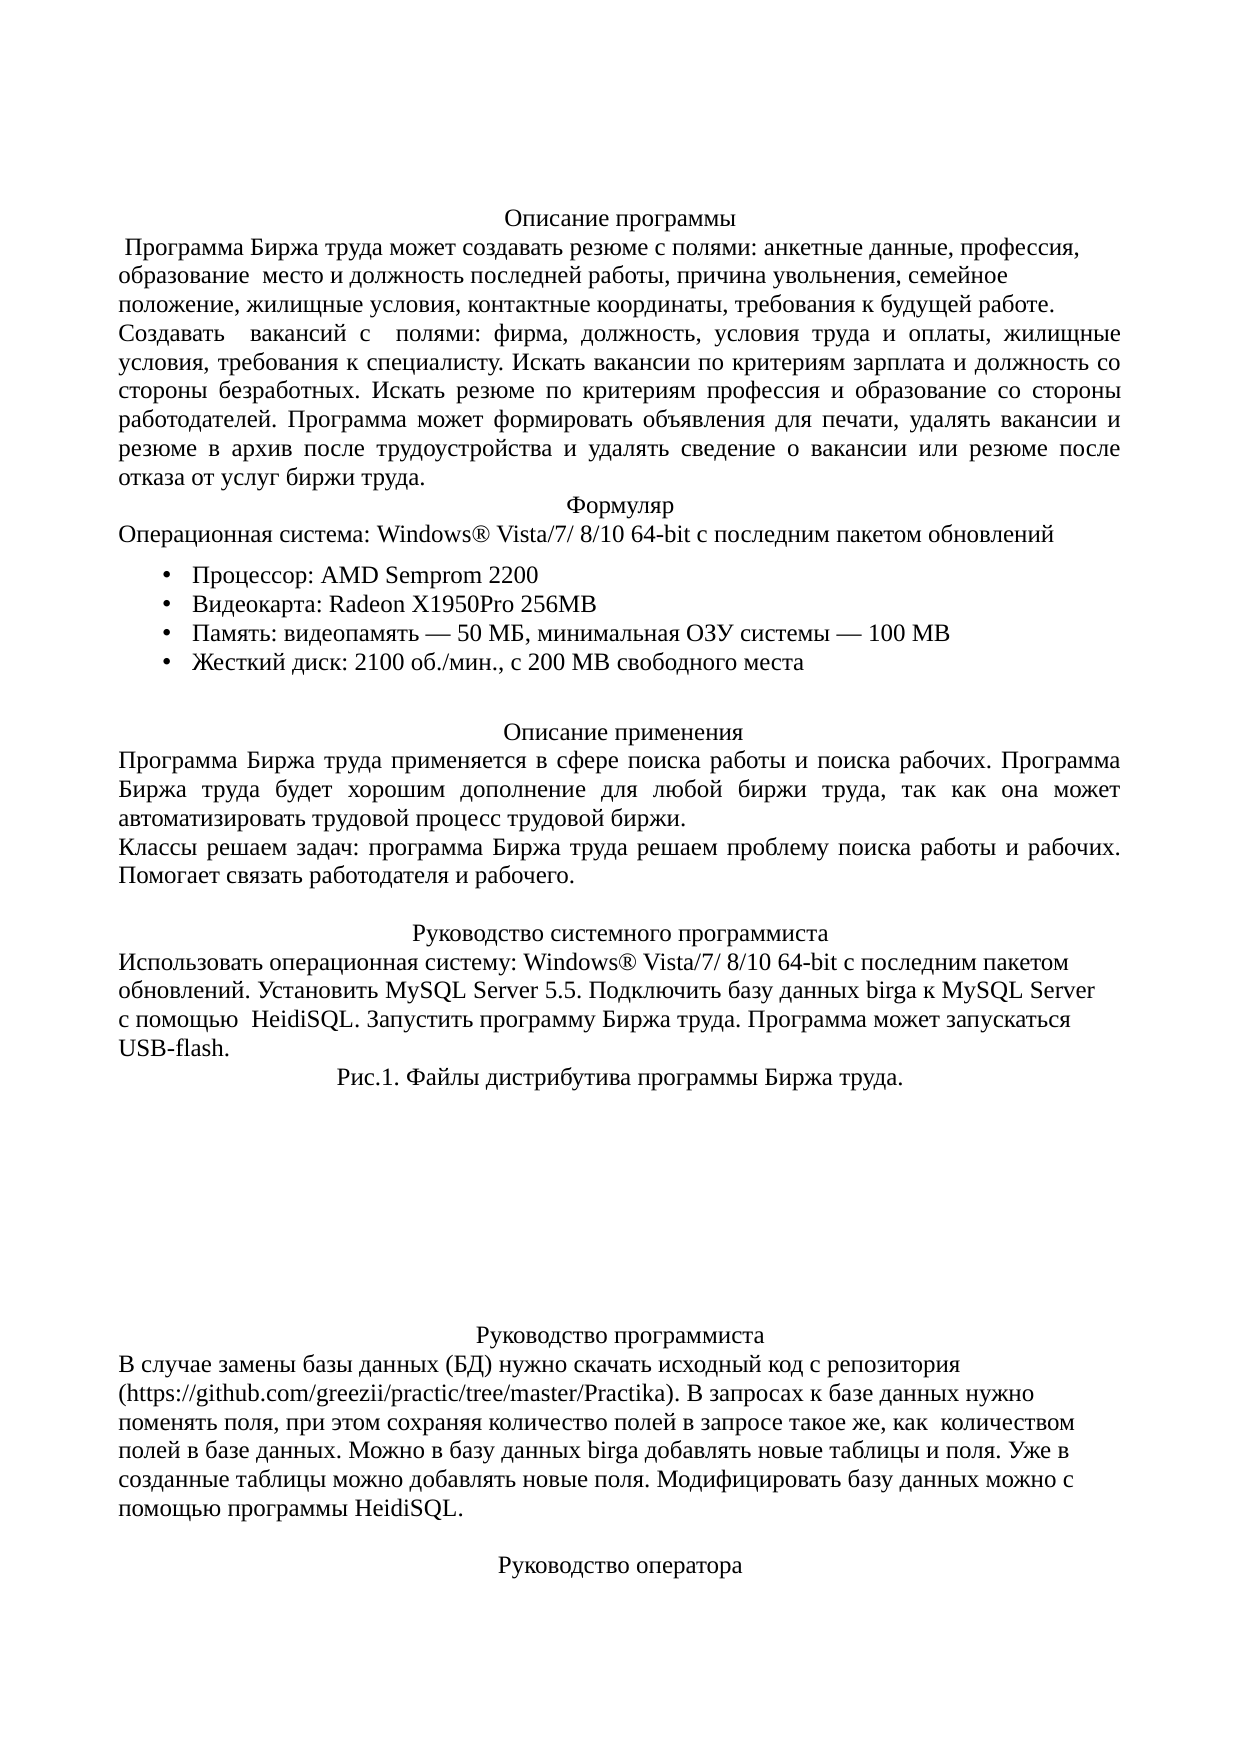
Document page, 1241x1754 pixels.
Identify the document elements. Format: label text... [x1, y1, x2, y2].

text Руководство программиста [118, 1321, 1122, 1349]
text Программа Биржа труда может создавать резюме с полями: анкетные данные, профессия, образование место и должность последней работы, причина увольнения, семейное положение, жилищные условия, контактные координаты, требования к будущей работе. [118, 232, 1122, 318]
text В случае замены базы данных (БД) нужно скачать исходный код с репозитория (https://github.com/greezii/practic/tree/master/Practika). В запросах к базе данных нужно поменять поля, при этом сохраняя количество полей в запросе такое же, как количеством полей в базе данных. Можно в базу данных birga добавлять новые таблицы и поля. Уже в созданные таблицы можно добавлять новые поля. Модифицировать базу данных можно с помощью программы HeidiSQL. [118, 1349, 1122, 1522]
list Процессор: AMD Semprom 2200 [162, 561, 1122, 589]
text Программа Биржа труда применяется в сфере поиска работы и поиска рабочих. Программа Биржа труда будет хорошим дополнение для любой биржи труда, так как она может автоматизировать трудовой процесс трудовой биржи. [118, 746, 1122, 832]
text Создавать вакансий c полями: фирма, должность, условия труда и оплаты, жилищные условия, требования к специалисту. Искать вакансии по критериям зарплата и должность со стороны безработных. Искать резюме по критериям профессия и образование со стороны работодателей. Программа может формировать объявления для печати, удалять вакансии и резюме в архив после трудоустройства и удалять сведение о вакансии или резюме после отказа от услуг биржи труда. [118, 318, 1122, 491]
text Использовать операционная систему: Windows® Vista/7/ 8/10 64-bit с последним пакетом обновлений. Установить MySQL Server 5.5. Подключить базу данных birga к MySQL Server [118, 947, 1122, 1004]
text Операционная система: Windows® Vista/7/ 8/10 64-bit с последним пакетом обновлений [118, 519, 1122, 548]
text Описание программы [118, 203, 1122, 232]
text Классы решаем задач: программа Биржа труда решаем проблему поиска работы и рабочих. Помогает связать работодателя и рабочего. [118, 832, 1122, 889]
text Описание применения [118, 717, 1122, 746]
list Видеокарта: Radeon X1950Pro 256MB [162, 589, 1122, 618]
text с помощью HeidiSQL. Запустить программу Биржа труда. Программа может запускаться USB-flash. [118, 1004, 1122, 1062]
list Память: видеопамять — 50 МБ, минимальная ОЗУ системы — 100 MB [162, 618, 1122, 647]
text Формуляр [118, 491, 1122, 519]
list Жесткий диск: 2100 об./мин., с 200 MB свободного места [162, 647, 1122, 676]
text Руководство системного программиста [118, 918, 1122, 947]
text Рис.1. Файлы дистрибутива программы Биржа труда. [118, 1062, 1122, 1091]
text Руководство оператора [118, 1551, 1122, 1579]
